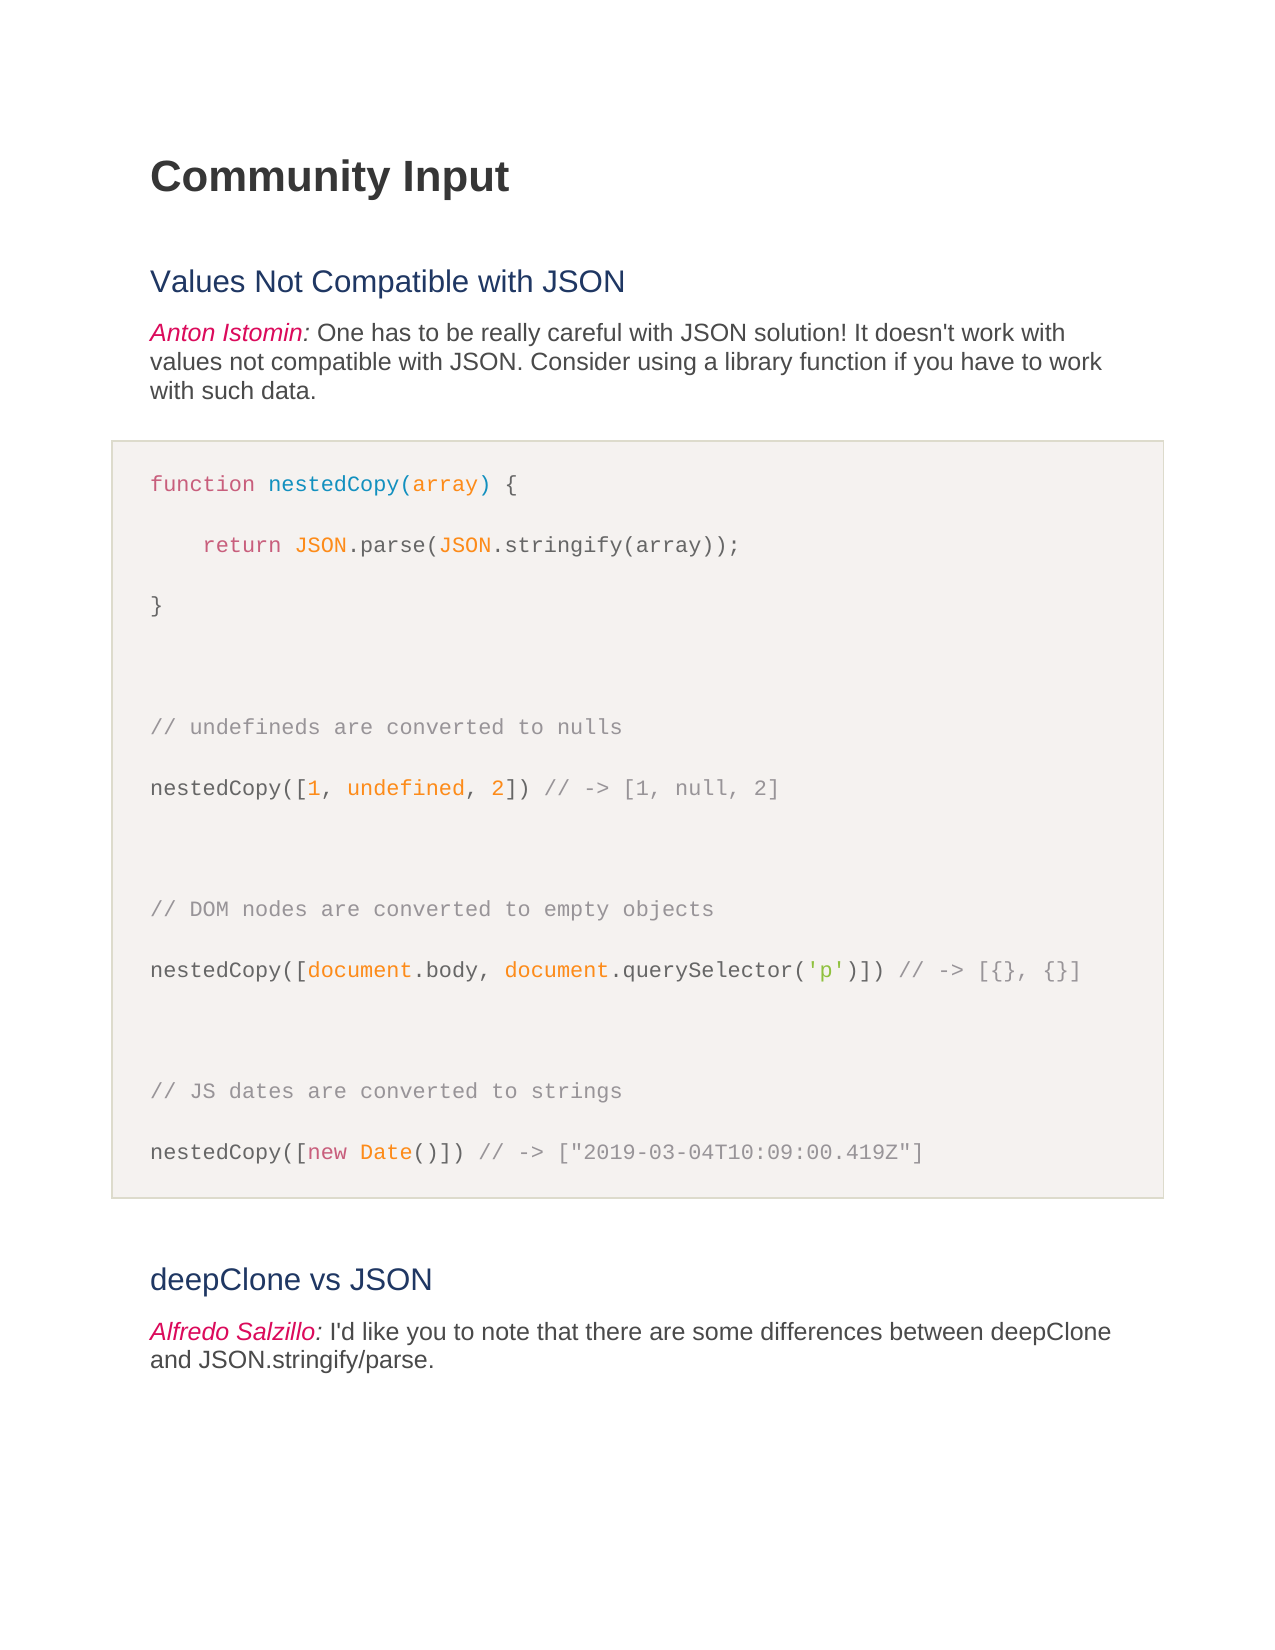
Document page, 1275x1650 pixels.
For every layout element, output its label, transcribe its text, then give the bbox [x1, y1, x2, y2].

text nestedCopy([1, undefined, 2]) // -> [1, null, 2] [113, 744, 1163, 802]
subtitle deepClone vs JSON [150, 1261, 1125, 1297]
text nestedCopy([new Date()]) // -> ["2019-03-04T10:09:00.419Z"] [113, 1108, 1163, 1197]
text } [113, 562, 1163, 619]
text Anton Istomin: One has to be really careful with JSON solution! It doesn't work with values not compatible with JSON. Consider using a library function if you have to work with such data. [150, 318, 1125, 404]
text Alfredo Salzillo: I'd like you to note that there are some differences between deepClone and JSON.stringify/parse. [150, 1317, 1125, 1374]
text function nestedCopy(array) { [113, 442, 1163, 498]
text nestedCopy([document.body, document.querySelector('p')]) // -> [{}, {}] [113, 926, 1163, 984]
text // undefineds are converted to nulls [113, 683, 1163, 741]
subtitle Community Input [150, 150, 1125, 200]
text return JSON.parse(JSON.stringify(array)); [113, 501, 1163, 559]
text // DOM nodes are converted to empty objects [113, 866, 1163, 923]
text // JS dates are converted to strings [113, 1048, 1163, 1105]
subtitle Values Not Compatible with JSON [150, 263, 1125, 299]
